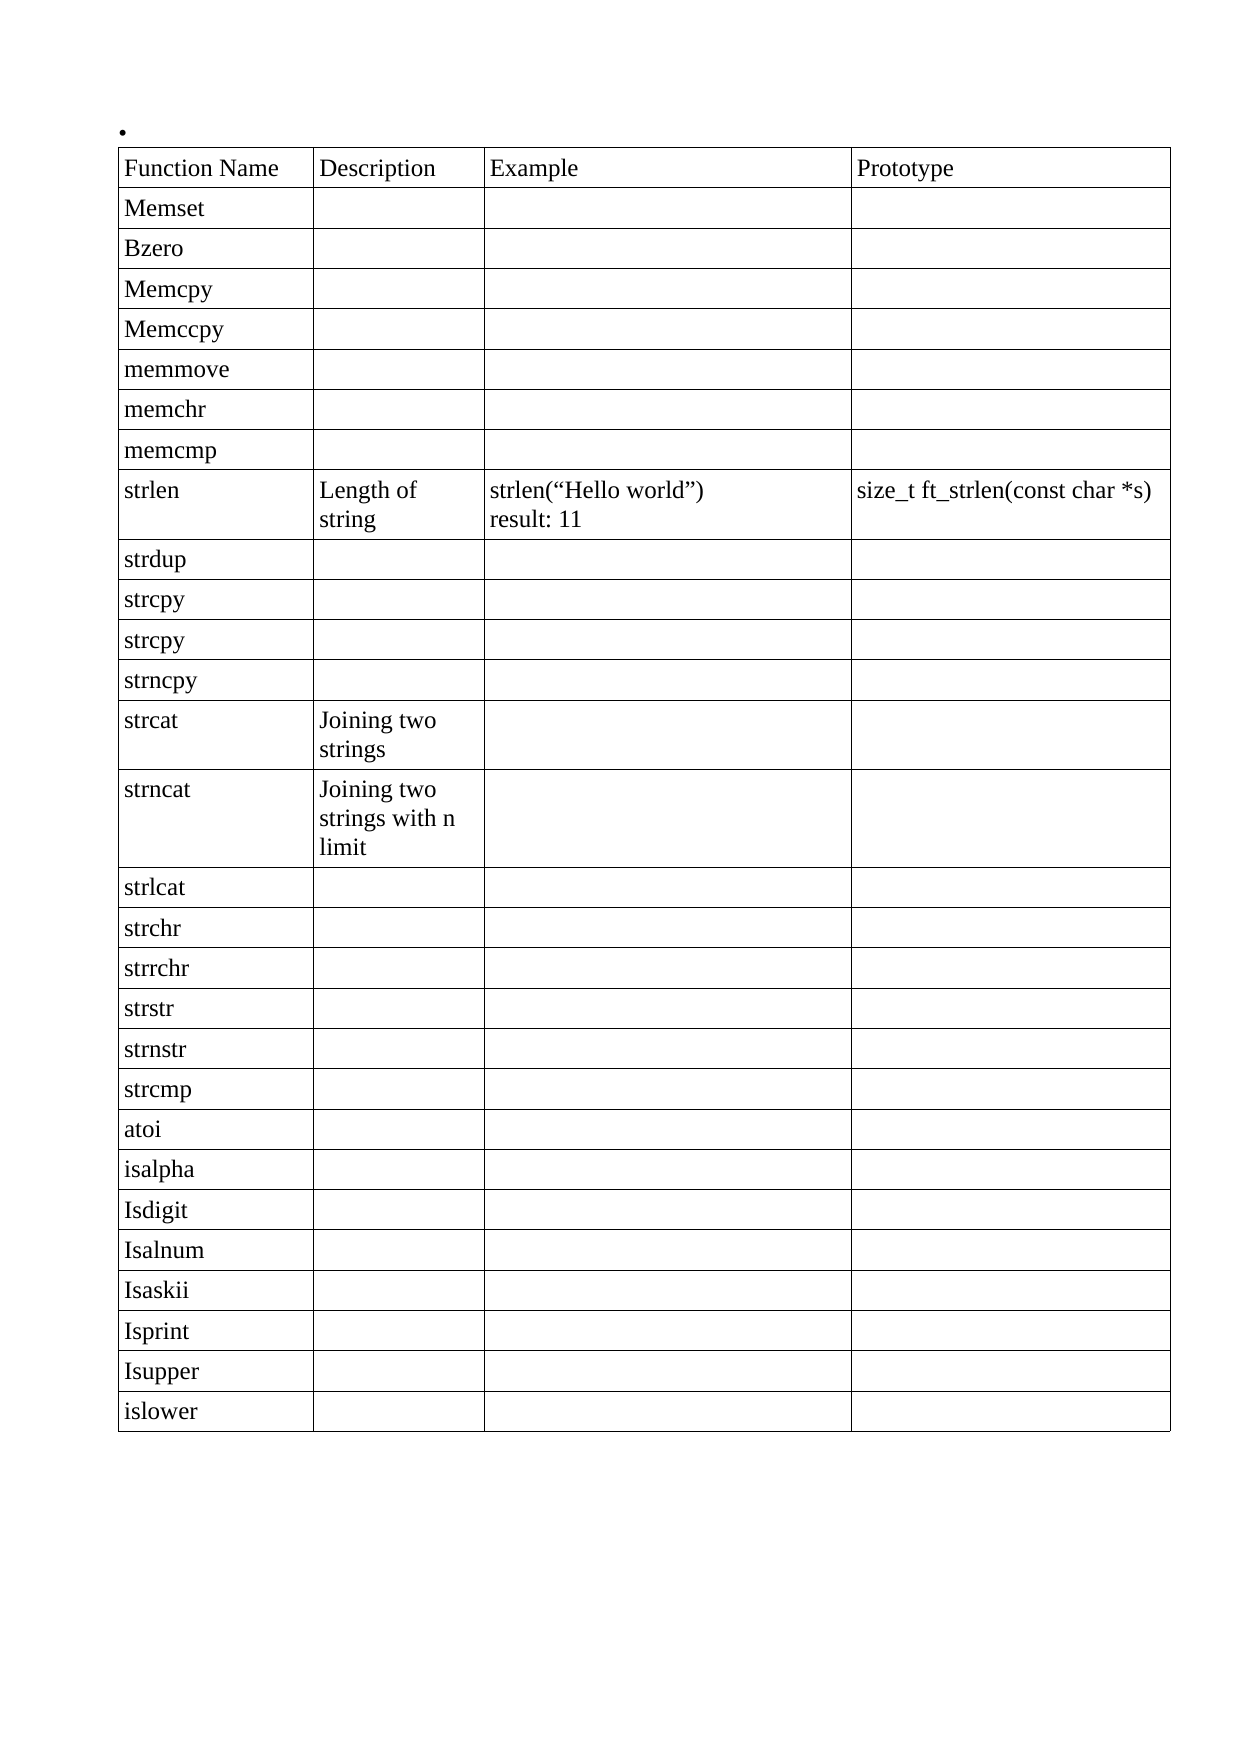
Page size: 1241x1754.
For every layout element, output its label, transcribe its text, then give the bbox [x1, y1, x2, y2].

table_cell [314, 1351, 484, 1391]
table_cell [314, 188, 484, 227]
table_cell strdup [119, 540, 313, 579]
table_cell [485, 350, 851, 389]
table_cell [485, 1069, 851, 1108]
table_cell [852, 1150, 1170, 1189]
table_cell [485, 1150, 851, 1189]
table_cell [485, 1190, 851, 1229]
table_cell [485, 580, 851, 619]
table_cell memmove [119, 350, 313, 389]
table_cell [852, 390, 1170, 429]
table_header Prototype [852, 148, 1170, 187]
table_cell [314, 660, 484, 700]
table_cell [485, 229, 851, 268]
table_cell [852, 908, 1170, 947]
table_cell Memcpy [119, 269, 313, 308]
table_cell atoi [119, 1110, 313, 1149]
table_cell [852, 1271, 1170, 1310]
table_cell memcmp [119, 430, 313, 469]
table_cell [314, 1029, 484, 1068]
table_cell [314, 908, 484, 947]
table_cell Isupper [119, 1351, 313, 1391]
table_cell [485, 660, 851, 700]
table_cell strlcat [119, 868, 313, 907]
table_cell [852, 309, 1170, 348]
table_cell [485, 390, 851, 429]
table_cell [314, 1110, 484, 1149]
table_header Description [314, 148, 484, 187]
table_cell strcmp [119, 1069, 313, 1108]
table_cell Isalnum [119, 1230, 313, 1270]
table_cell [852, 620, 1170, 659]
table_cell strchr [119, 908, 313, 947]
table_cell [485, 1271, 851, 1310]
table_cell strlen [119, 470, 313, 538]
table_cell [852, 188, 1170, 227]
table_cell size_t ft_strlen(const char *s) [852, 470, 1170, 538]
table_cell [485, 908, 851, 947]
table_cell strcpy [119, 580, 313, 619]
table_cell [314, 868, 484, 907]
table_cell [485, 1230, 851, 1270]
table_cell Isaskii [119, 1271, 313, 1310]
table_cell [314, 1392, 484, 1431]
table_cell [852, 1029, 1170, 1068]
table_cell strrchr [119, 948, 313, 987]
table_header Function Name [119, 148, 313, 187]
table_cell [852, 540, 1170, 579]
table_cell [852, 989, 1170, 1028]
table_cell [314, 430, 484, 469]
table_cell [314, 1150, 484, 1189]
table_cell [485, 1351, 851, 1391]
table_cell [314, 309, 484, 348]
table_cell [852, 1069, 1170, 1108]
table_cell [852, 1392, 1170, 1431]
table_cell [852, 868, 1170, 907]
table_cell [314, 948, 484, 987]
table_cell [485, 868, 851, 907]
table_cell [852, 701, 1170, 769]
table_cell strncat [119, 770, 313, 867]
table_cell Joining two strings [314, 701, 484, 769]
table_cell [314, 1190, 484, 1229]
table_cell [852, 229, 1170, 268]
table_cell [485, 948, 851, 987]
table_cell [314, 1271, 484, 1310]
table_cell Isdigit [119, 1190, 313, 1229]
table_cell Memccpy [119, 309, 313, 348]
table_cell [852, 770, 1170, 867]
table_cell [314, 1069, 484, 1108]
table_cell [485, 701, 851, 769]
table_cell [852, 1351, 1170, 1391]
table_cell [314, 350, 484, 389]
table_cell [485, 1392, 851, 1431]
table_cell [314, 269, 484, 308]
table_cell [485, 989, 851, 1028]
table_cell [314, 620, 484, 659]
table_cell [485, 620, 851, 659]
table_cell strstr [119, 989, 313, 1028]
table_cell [852, 1110, 1170, 1149]
table_cell [485, 188, 851, 227]
table_cell [314, 989, 484, 1028]
table_cell [485, 1311, 851, 1350]
table_cell [485, 770, 851, 867]
table_cell islower [119, 1392, 313, 1431]
table_cell isalpha [119, 1150, 313, 1189]
table_cell Isprint [119, 1311, 313, 1350]
table_cell Length of string [314, 470, 484, 538]
table_cell [852, 1190, 1170, 1229]
table_cell [314, 540, 484, 579]
table_cell [485, 430, 851, 469]
table_cell Joining two strings with n limit [314, 770, 484, 867]
table_cell Memset [119, 188, 313, 227]
table_cell strcpy [119, 620, 313, 659]
table_cell strcat [119, 701, 313, 769]
table_cell [852, 350, 1170, 389]
table_cell [852, 430, 1170, 469]
table_cell [852, 660, 1170, 700]
table_cell [485, 540, 851, 579]
table_cell [485, 1029, 851, 1068]
table_cell memchr [119, 390, 313, 429]
table_cell [852, 948, 1170, 987]
table_cell strlen(“Hello world”) result: 11 [485, 470, 851, 538]
table_cell [852, 1311, 1170, 1350]
table_cell strncpy [119, 660, 313, 700]
table_cell [485, 1110, 851, 1149]
table_cell [314, 580, 484, 619]
table_cell [314, 1230, 484, 1270]
table_header Example [485, 148, 851, 187]
table_cell [852, 269, 1170, 308]
table_cell [485, 269, 851, 308]
table_cell [485, 309, 851, 348]
table_cell [314, 390, 484, 429]
table_cell Bzero [119, 229, 313, 268]
table_cell [314, 229, 484, 268]
table_cell [314, 1311, 484, 1350]
table_cell strnstr [119, 1029, 313, 1068]
table_cell [852, 1230, 1170, 1270]
table_cell [852, 580, 1170, 619]
text • [118, 118, 1122, 147]
